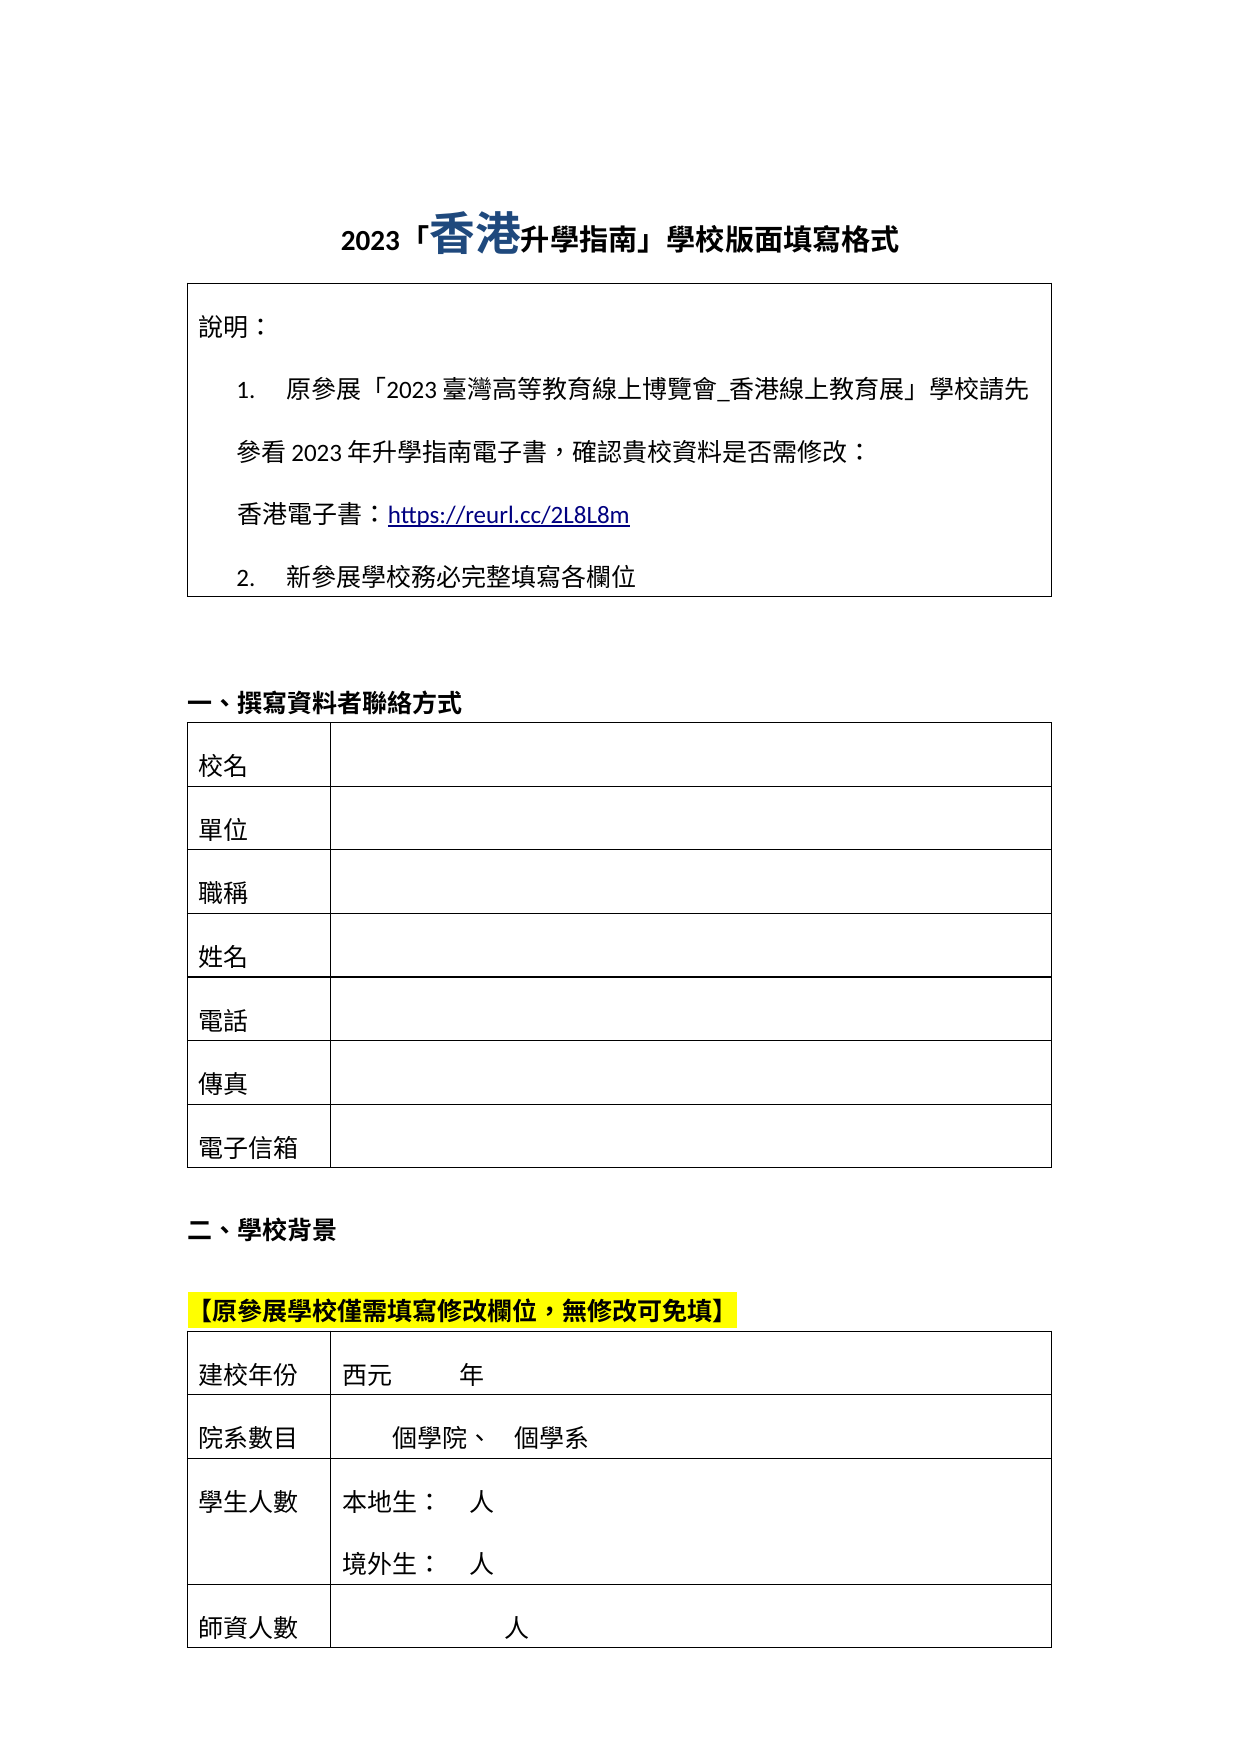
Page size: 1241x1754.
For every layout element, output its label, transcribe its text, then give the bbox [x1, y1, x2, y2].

table_cell [331, 850, 1051, 913]
table_cell [331, 1105, 1051, 1167]
table_cell 傳真 [188, 1041, 330, 1103]
table_cell [331, 1041, 1051, 1103]
table_header 說明： 原參展「2023臺灣高等教育線上博覽會_香港線上教育展」學校請先參看2023年升學指南電子書，確認貴校資料是否需修改： 香港電子書：https://reurl.cc/2L8L8m 新參展學校務必完整填寫各欄位 [188, 284, 1051, 596]
table_cell 院系數目 [188, 1395, 330, 1458]
text 【原參展學校僅需填寫修改欄位，無修改可免填】 [187, 1268, 1053, 1331]
table_cell 本地生： 人 境外生： 人 [331, 1459, 1051, 1584]
table_header 建校年份 [188, 1332, 330, 1394]
table_cell 單位 [188, 787, 330, 849]
table_cell 個學院、 個學系 [331, 1395, 1051, 1458]
text 一、撰寫資料者聯絡方式 [187, 660, 1053, 722]
table_cell 姓名 [188, 914, 330, 976]
table_header [331, 723, 1051, 786]
table_cell [331, 914, 1051, 976]
table_cell 人 [331, 1585, 1051, 1647]
table_cell 職稱 [188, 850, 330, 913]
table_cell [331, 978, 1051, 1040]
table_cell [331, 787, 1051, 849]
table_cell 電子信箱 [188, 1105, 330, 1167]
text 2023「香港升學指南」學校版面填寫格式 [187, 158, 1053, 283]
table_header 校名 [188, 723, 330, 786]
table_header 西元 年 [331, 1332, 1051, 1394]
table_cell 學生人數 [188, 1459, 330, 1584]
table_cell 電話 [188, 978, 330, 1040]
text 二、學校背景 [187, 1187, 1053, 1249]
table_cell 師資人數 [188, 1585, 330, 1647]
